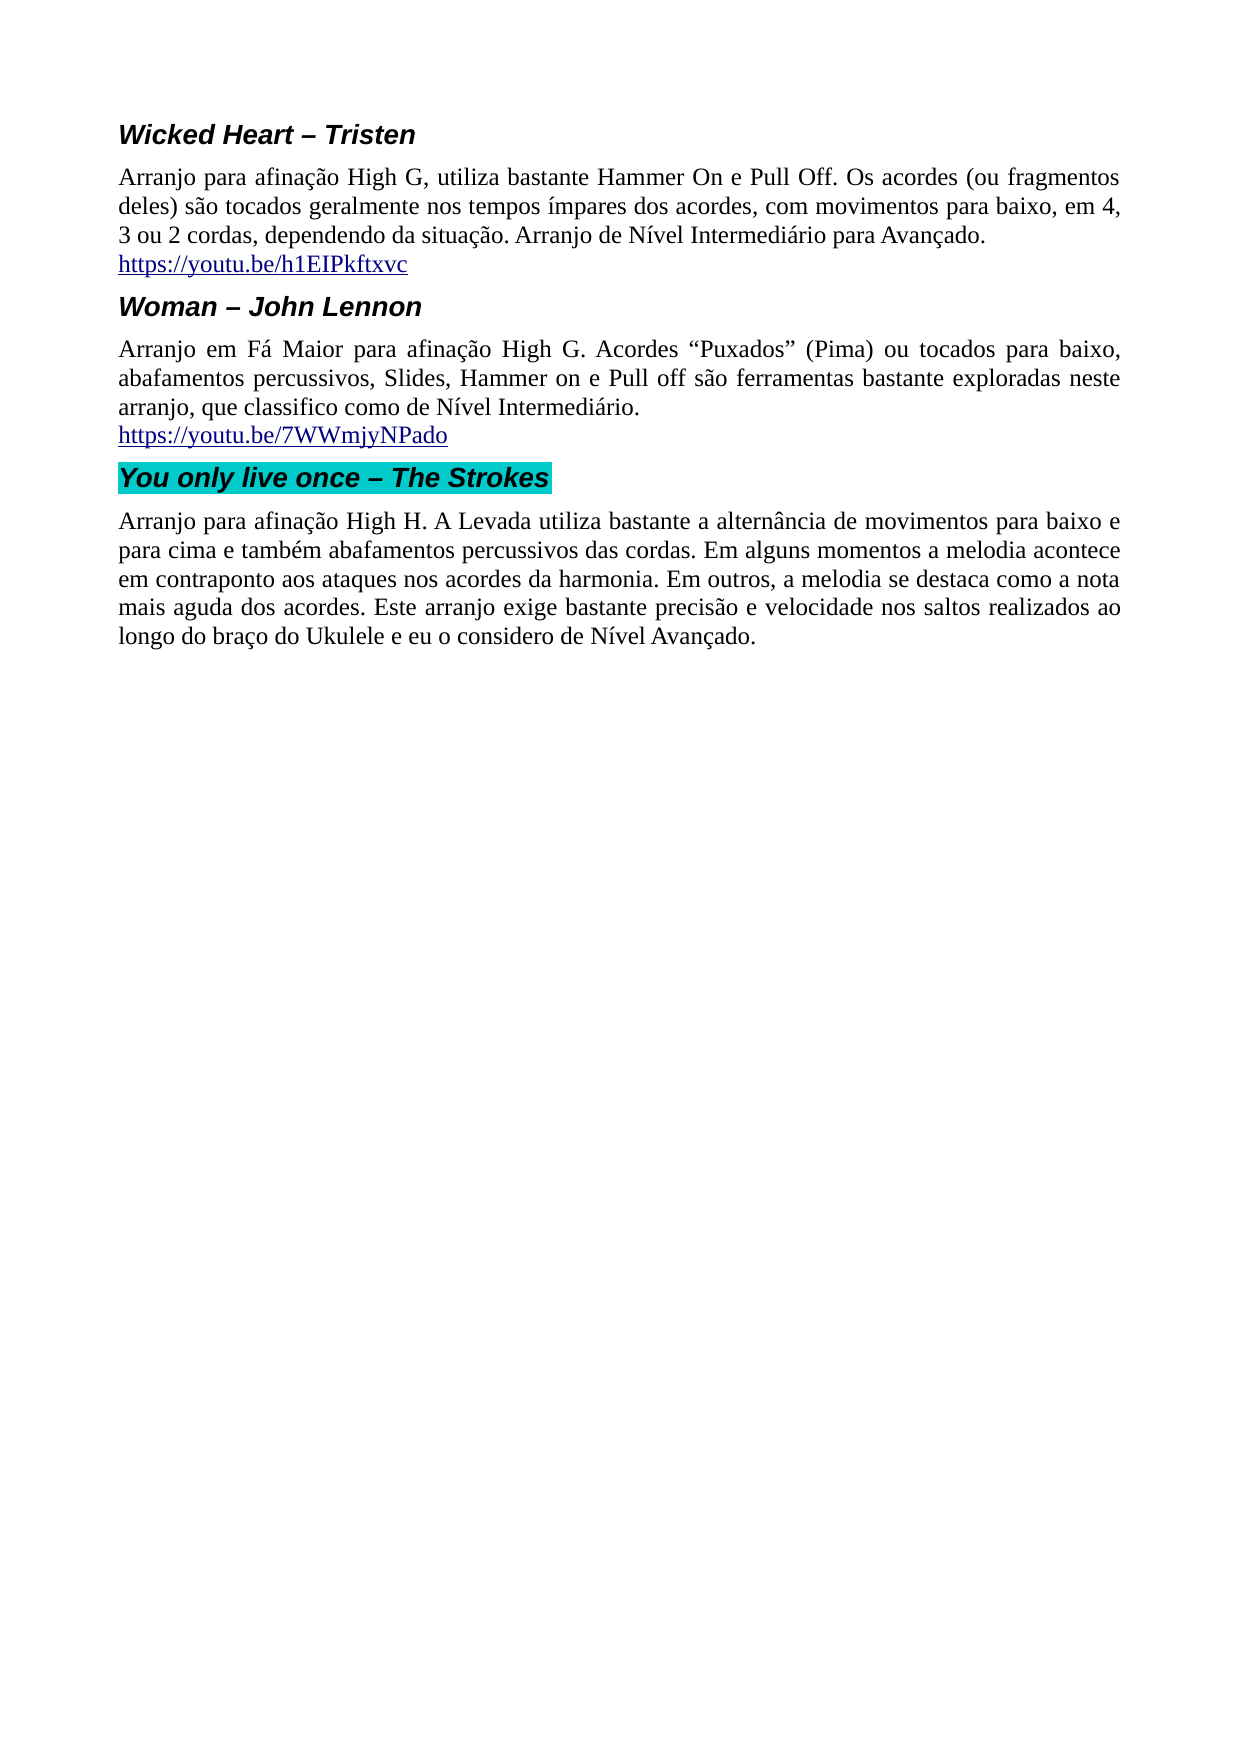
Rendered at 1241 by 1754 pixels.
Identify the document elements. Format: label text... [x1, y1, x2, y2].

subtitle Woman – John Lennon [118, 290, 1122, 322]
subtitle Wicked Heart – Tristen [118, 118, 1122, 150]
text Arranjo para afinação High G, utiliza bastante Hammer On e Pull Off. Os acordes (ou fragmentos deles) são tocados geralmente nos tempos ímpares dos acordes, com movimentos para baixo, em 4, 3 ou 2 cordas, dependendo da situação. Arranjo de Nível Intermediário para Avançado. [118, 162, 1122, 249]
text https://youtu.be/7WWmjyNPado [118, 421, 1122, 449]
subtitle You only live once – The Strokes [118, 462, 1122, 494]
text https://youtu.be/h1EIPkftxvc [118, 249, 1122, 277]
text Arranjo em Fá Maior para afinação High G. Acordes “Puxados” (Pima) ou tocados para baixo, abafamentos percussivos, Slides, Hammer on e Pull off são ferramentas bastante exploradas neste arranjo, que classifico como de Nível Intermediário. [118, 334, 1122, 421]
text Arranjo para afinação High H. A Levada utiliza bastante a alternância de movimentos para baixo e para cima e também abafamentos percussivos das cordas. Em alguns momentos a melodia acontece em contraponto aos ataques nos acordes da harmonia. Em outros, a melodia se destaca como a nota mais aguda dos acordes. Este arranjo exige bastante precisão e velocidade nos saltos realizados ao longo do braço do Ukulele e eu o considero de Nível Avançado. [118, 506, 1122, 650]
